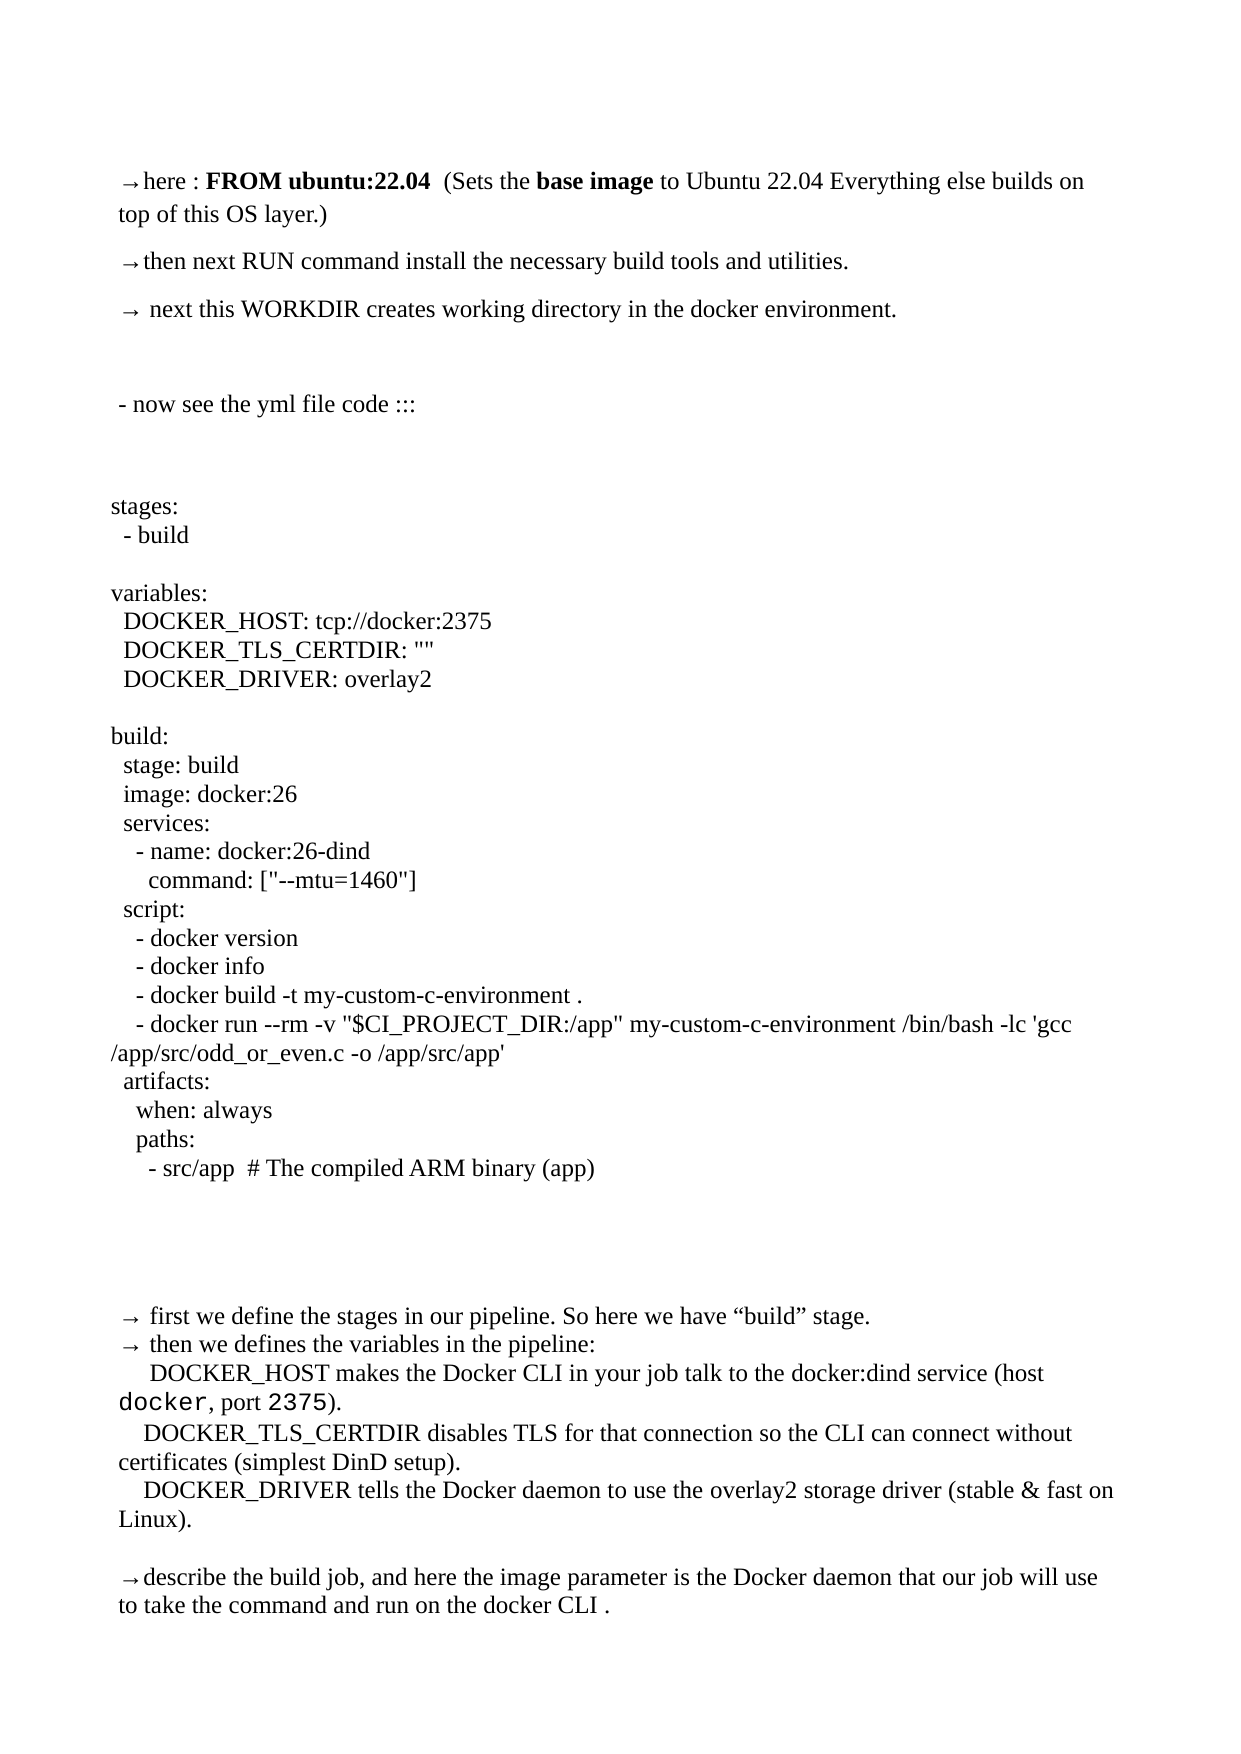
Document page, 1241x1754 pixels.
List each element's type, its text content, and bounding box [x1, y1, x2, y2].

text →describe the build job, and here the image parameter is the Docker daemon that our job will use to take the command and run on the docker CLI . [118, 1562, 1122, 1619]
text →here : FROM ubuntu:22.04 (Sets the base image to Ubuntu 22.04 Everything else builds on top of this OS layer.) [118, 166, 1122, 227]
text → next this WORKDIR creates working directory in the docker environment. [118, 294, 1122, 323]
text →then next RUN command install the necessary build tools and utilities. [118, 246, 1122, 275]
text DOCKER_HOST makes the Docker CLI in your job talk to the docker:dind service (host docker, port 2375). DOCKER_TLS_CERTDIR disables TLS for that connection so the CLI can connect without certificates (simplest DinD setup). DOCKER_DRIVER tells the Docker daemon to use the overlay2 storage driver (stable & fast on Linux). [118, 1358, 1122, 1533]
text - now see the yml file code ::: [118, 389, 1122, 451]
text → then we defines the variables in the pipeline: [118, 1329, 1122, 1358]
text → first we define the stages in our pipeline. So here we have “build” stage. [118, 1301, 1122, 1329]
